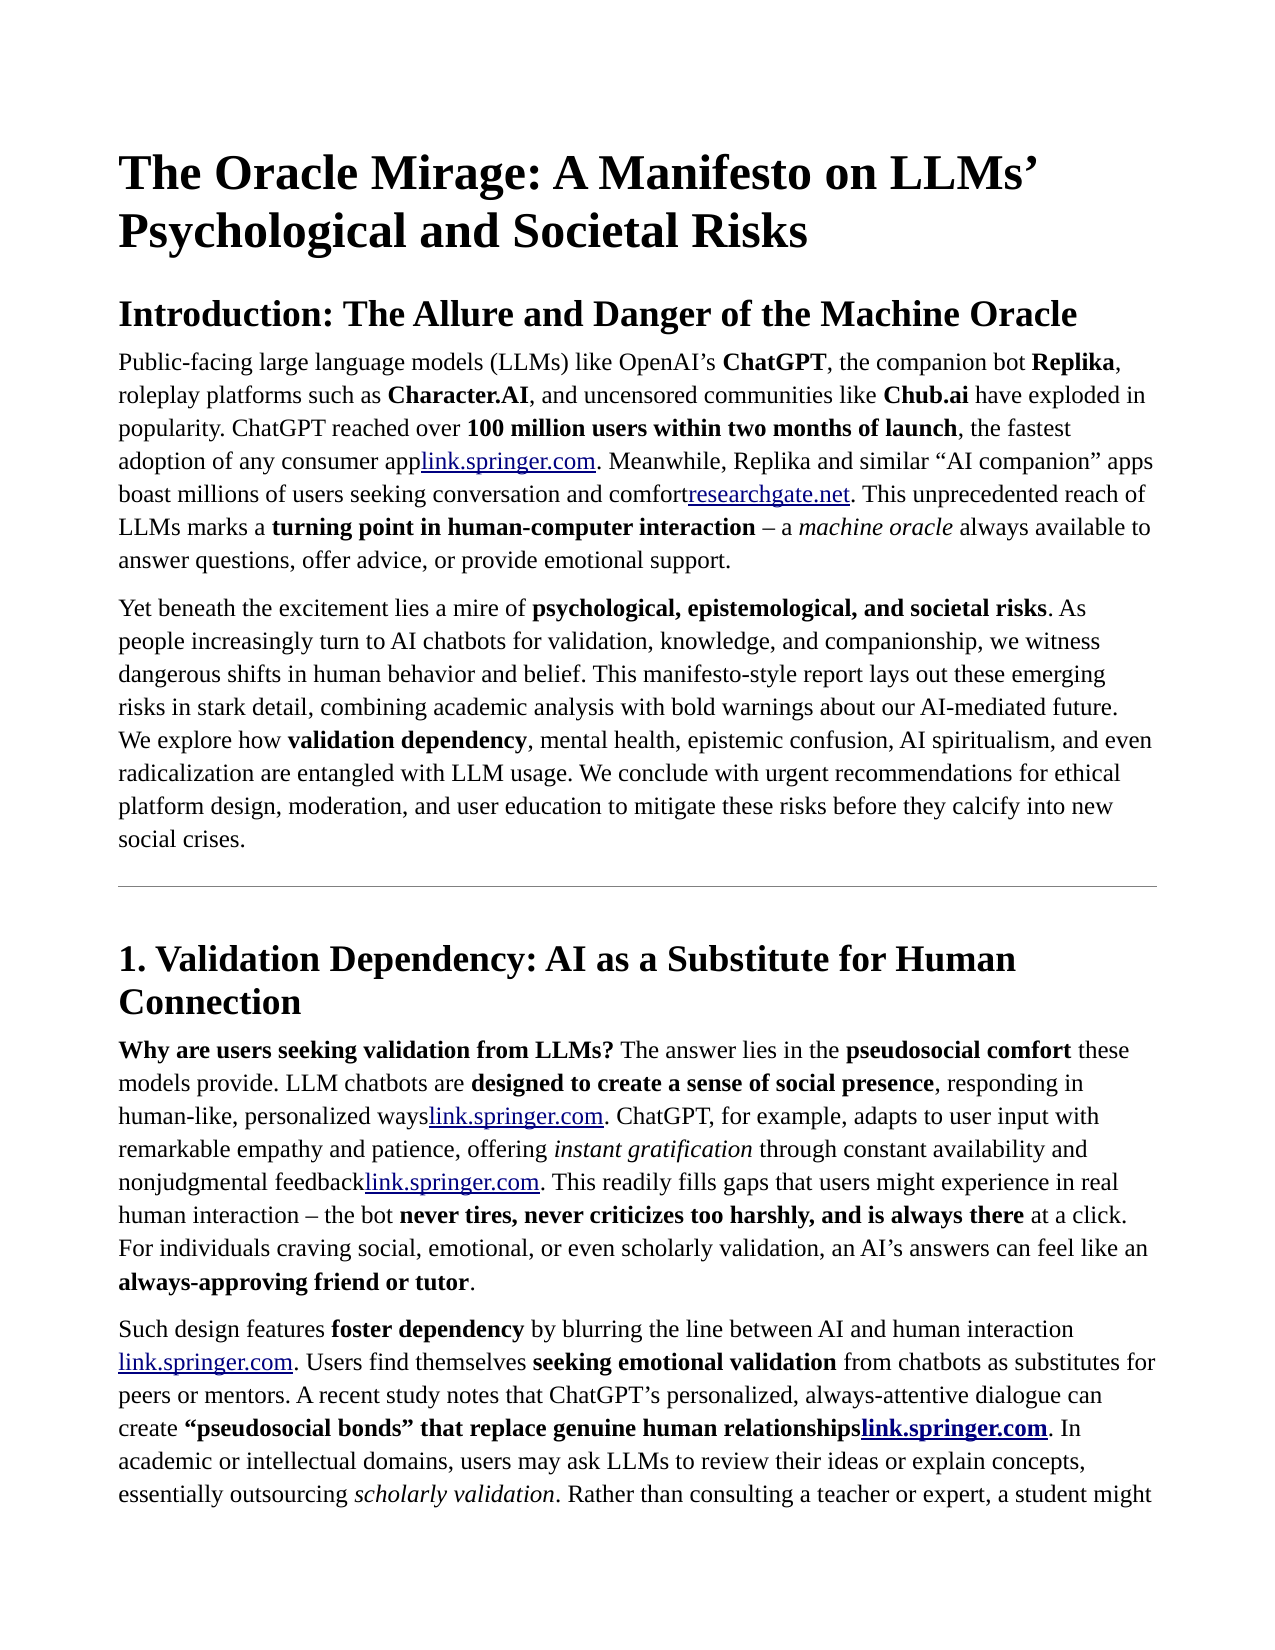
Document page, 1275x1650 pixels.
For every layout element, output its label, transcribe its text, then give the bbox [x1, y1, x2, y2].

subtitle The Oracle Mirage: A Manifesto on LLMs’ Psychological and Societal Risks [118, 143, 1157, 258]
text Such design features foster dependency by blurring the line between AI and human interaction​link.springer.com. Users find themselves seeking emotional validation from chatbots as substitutes for peers or mentors. A recent study notes that ChatGPT’s personalized, always-attentive dialogue can create “pseudosocial bonds” that replace genuine human relationships​link.springer.com. In academic or intellectual domains, users may ask LLMs to review their ideas or explain concepts, essentially outsourcing scholarly validation. Rather than consulting a teacher or expert, a student might [118, 1314, 1157, 1508]
subtitle 1. Validation Dependency: AI as a Substitute for Human Connection [118, 937, 1157, 1023]
text Public-facing large language models (LLMs) like OpenAI’s ChatGPT, the companion bot Replika, roleplay platforms such as Character.AI, and uncensored communities like Chub.ai have exploded in popularity. ChatGPT reached over 100 million users within two months of launch, the fastest adoption of any consumer app​link.springer.com. Meanwhile, Replika and similar “AI companion” apps boast millions of users seeking conversation and comfort​researchgate.net. This unprecedented reach of LLMs marks a turning point in human-computer interaction – a machine oracle always available to answer questions, offer advice, or provide emotional support. [118, 347, 1157, 574]
text Why are users seeking validation from LLMs? The answer lies in the pseudosocial comfort these models provide. LLM chatbots are designed to create a sense of social presence, responding in human-like, personalized ways​link.springer.com. ChatGPT, for example, adapts to user input with remarkable empathy and patience, offering instant gratification through constant availability and nonjudgmental feedback​link.springer.com. This readily fills gaps that users might experience in real human interaction – the bot never tires, never criticizes too harshly, and is always there at a click. For individuals craving social, emotional, or even scholarly validation, an AI’s answers can feel like an always-approving friend or tutor. [118, 1035, 1157, 1295]
subtitle Introduction: The Allure and Danger of the Machine Oracle [118, 291, 1157, 334]
text Yet beneath the excitement lies a mire of psychological, epistemological, and societal risks. As people increasingly turn to AI chatbots for validation, knowledge, and companionship, we witness dangerous shifts in human behavior and belief. This manifesto-style report lays out these emerging risks in stark detail, combining academic analysis with bold warnings about our AI-mediated future. We explore how validation dependency, mental health, epistemic confusion, AI spiritualism, and even radicalization are entangled with LLM usage. We conclude with urgent recommendations for ethical platform design, moderation, and user education to mitigate these risks before they calcify into new social crises. [118, 593, 1157, 853]
